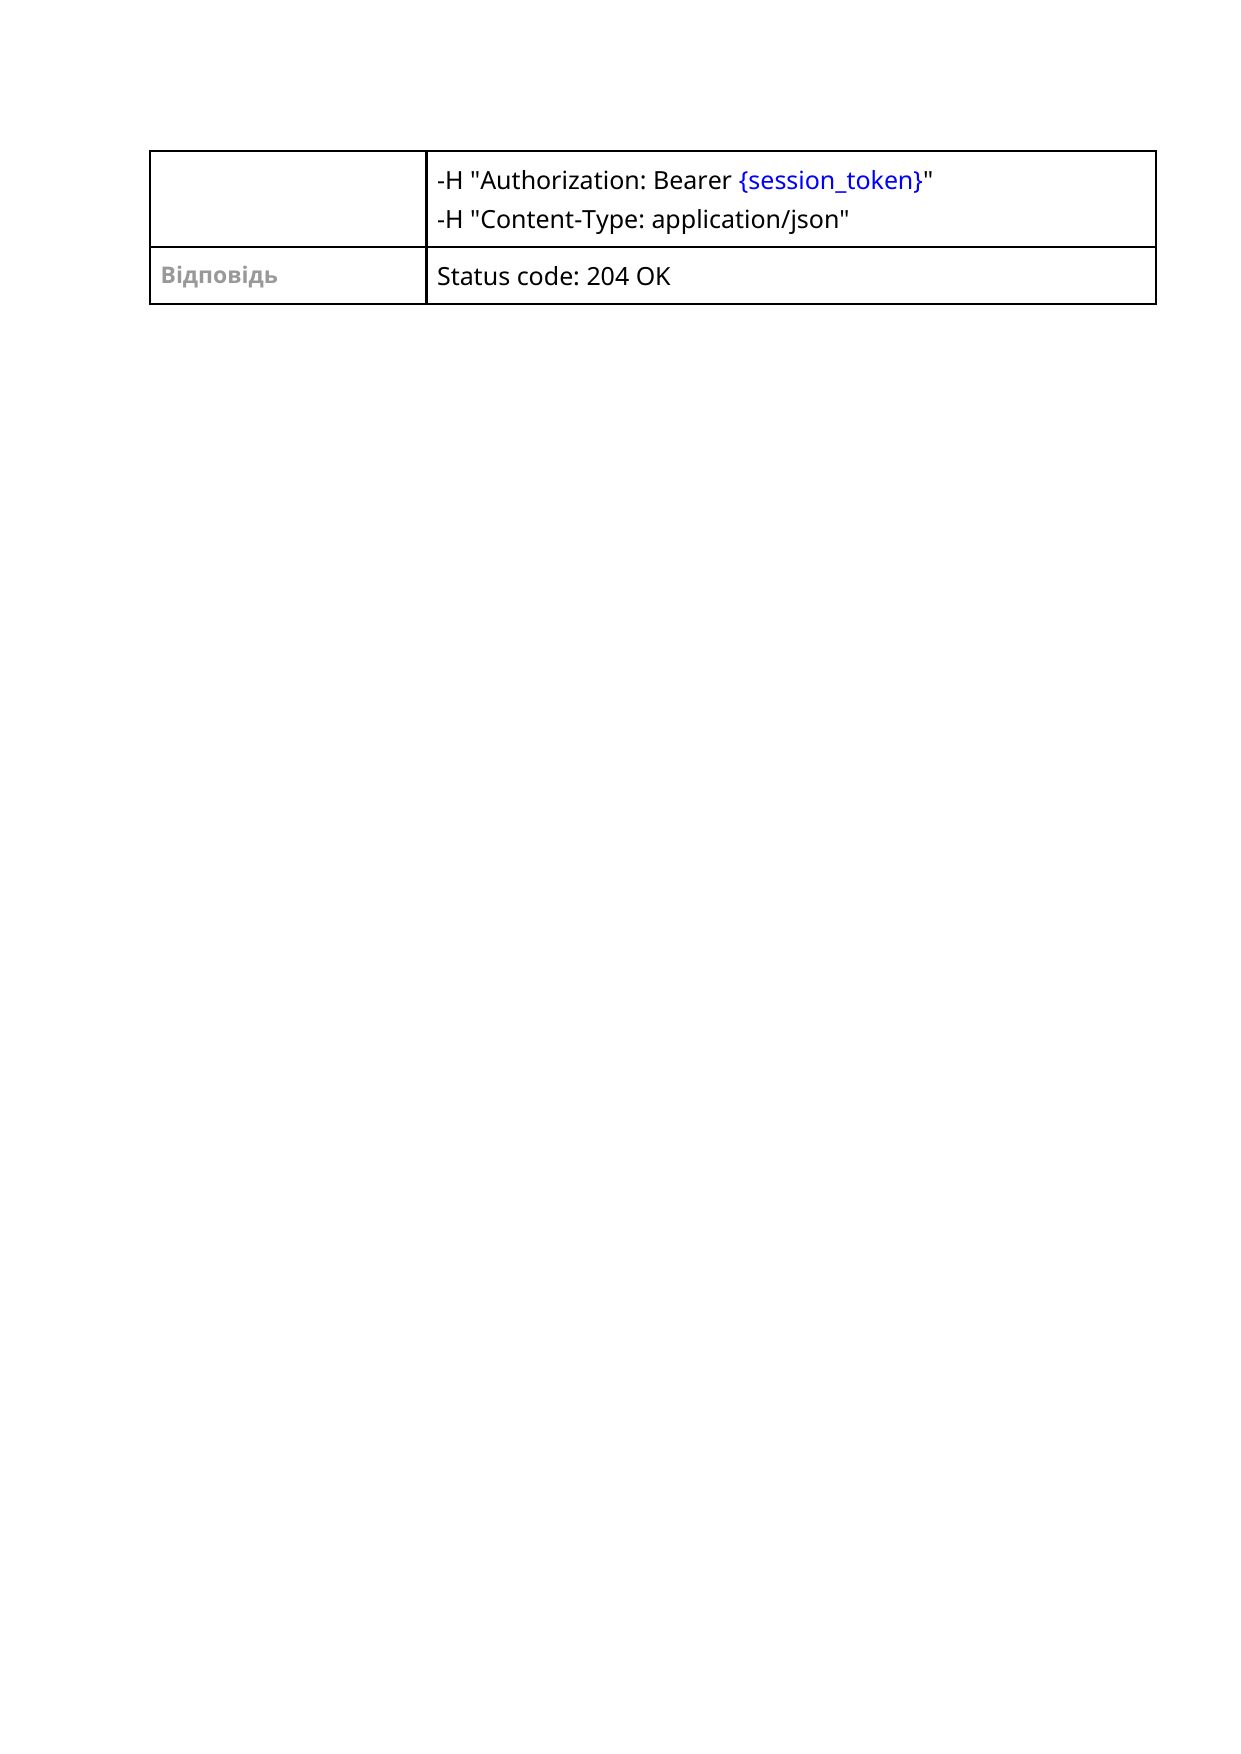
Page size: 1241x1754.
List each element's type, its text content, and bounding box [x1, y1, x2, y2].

table_cell Status code: 204 OK [428, 248, 1155, 303]
table_header -H "Authorization: Bearer {session_token}" -H "Content-Type: application/json" [428, 152, 1155, 246]
table_cell Відповідь [151, 248, 425, 303]
table_header [151, 152, 425, 246]
